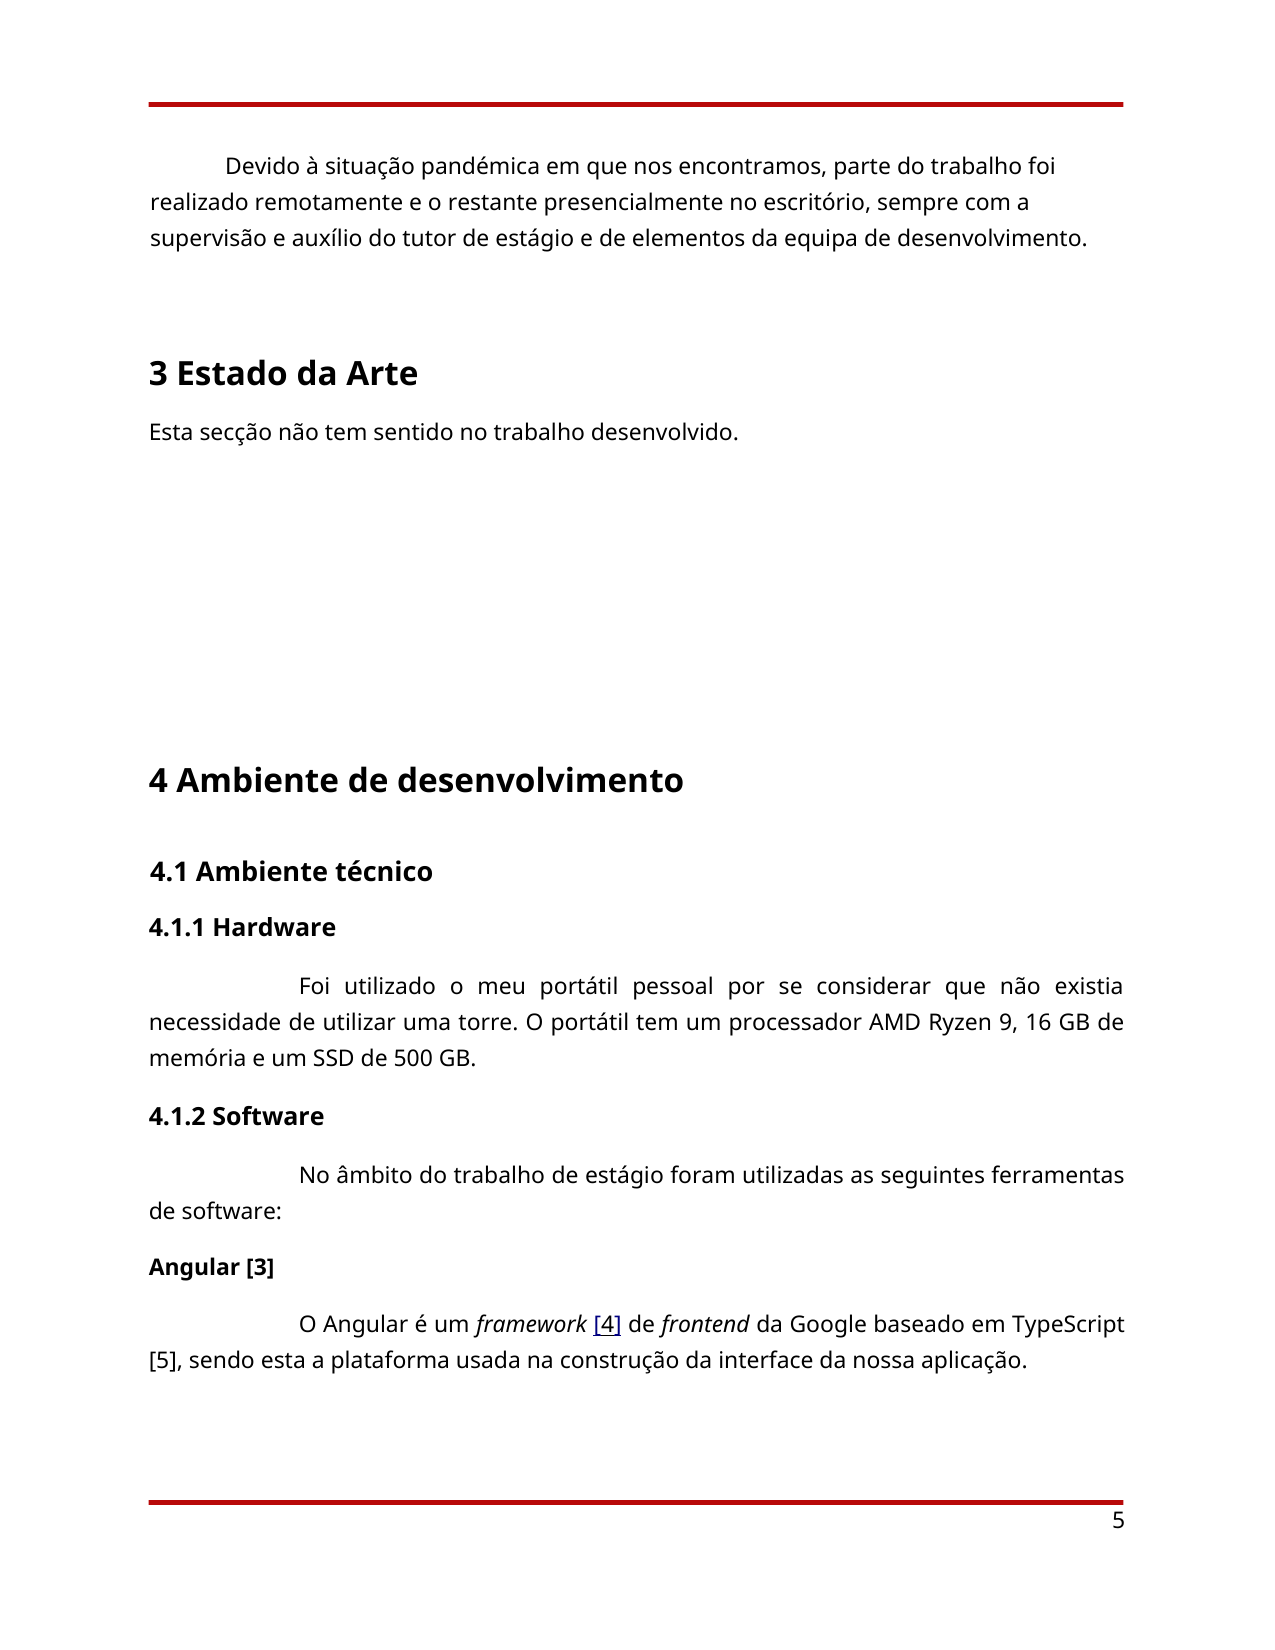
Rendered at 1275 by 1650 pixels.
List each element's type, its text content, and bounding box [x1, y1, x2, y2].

subtitle 4.1.2 Software [148, 1099, 1125, 1133]
text Foi utilizado o meu portátil pessoal por se considerar que não existia necessidade de utilizar uma torre. O portátil tem um processador AMD Ryzen 9, 16 GB de memória e um SSD de 500 GB. [148, 970, 1125, 1073]
subtitle 4.1.1 Hardware [148, 910, 1125, 944]
subtitle 3 Estado da Arte [148, 350, 1125, 395]
picture [148, 102, 1124, 107]
subtitle 4 Ambiente de desenvolvimento [148, 757, 1125, 802]
subtitle 4.1 Ambiente técnico [150, 852, 939, 889]
text O Angular é um framework [4] de frontend da Google baseado em TypeScript [5], sendo esta a plataforma usada na construção da interface da nossa aplicação. [148, 1308, 1125, 1375]
text Devido à situação pandémica em que nos encontramos, parte do trabalho foi realizado remotamente e o restante presencialmente no escritório, sempre com a supervisão e auxílio do tutor de estágio e de elementos da equipa de desenvolvimento. [150, 150, 1125, 253]
text Angular [3] [148, 1251, 1125, 1283]
text No âmbito do trabalho de estágio foram utilizadas as seguintes ferramentas de software: [148, 1159, 1125, 1226]
picture [148, 1500, 1124, 1505]
text Esta secção não tem sentido no trabalho desenvolvido. [148, 416, 1125, 447]
